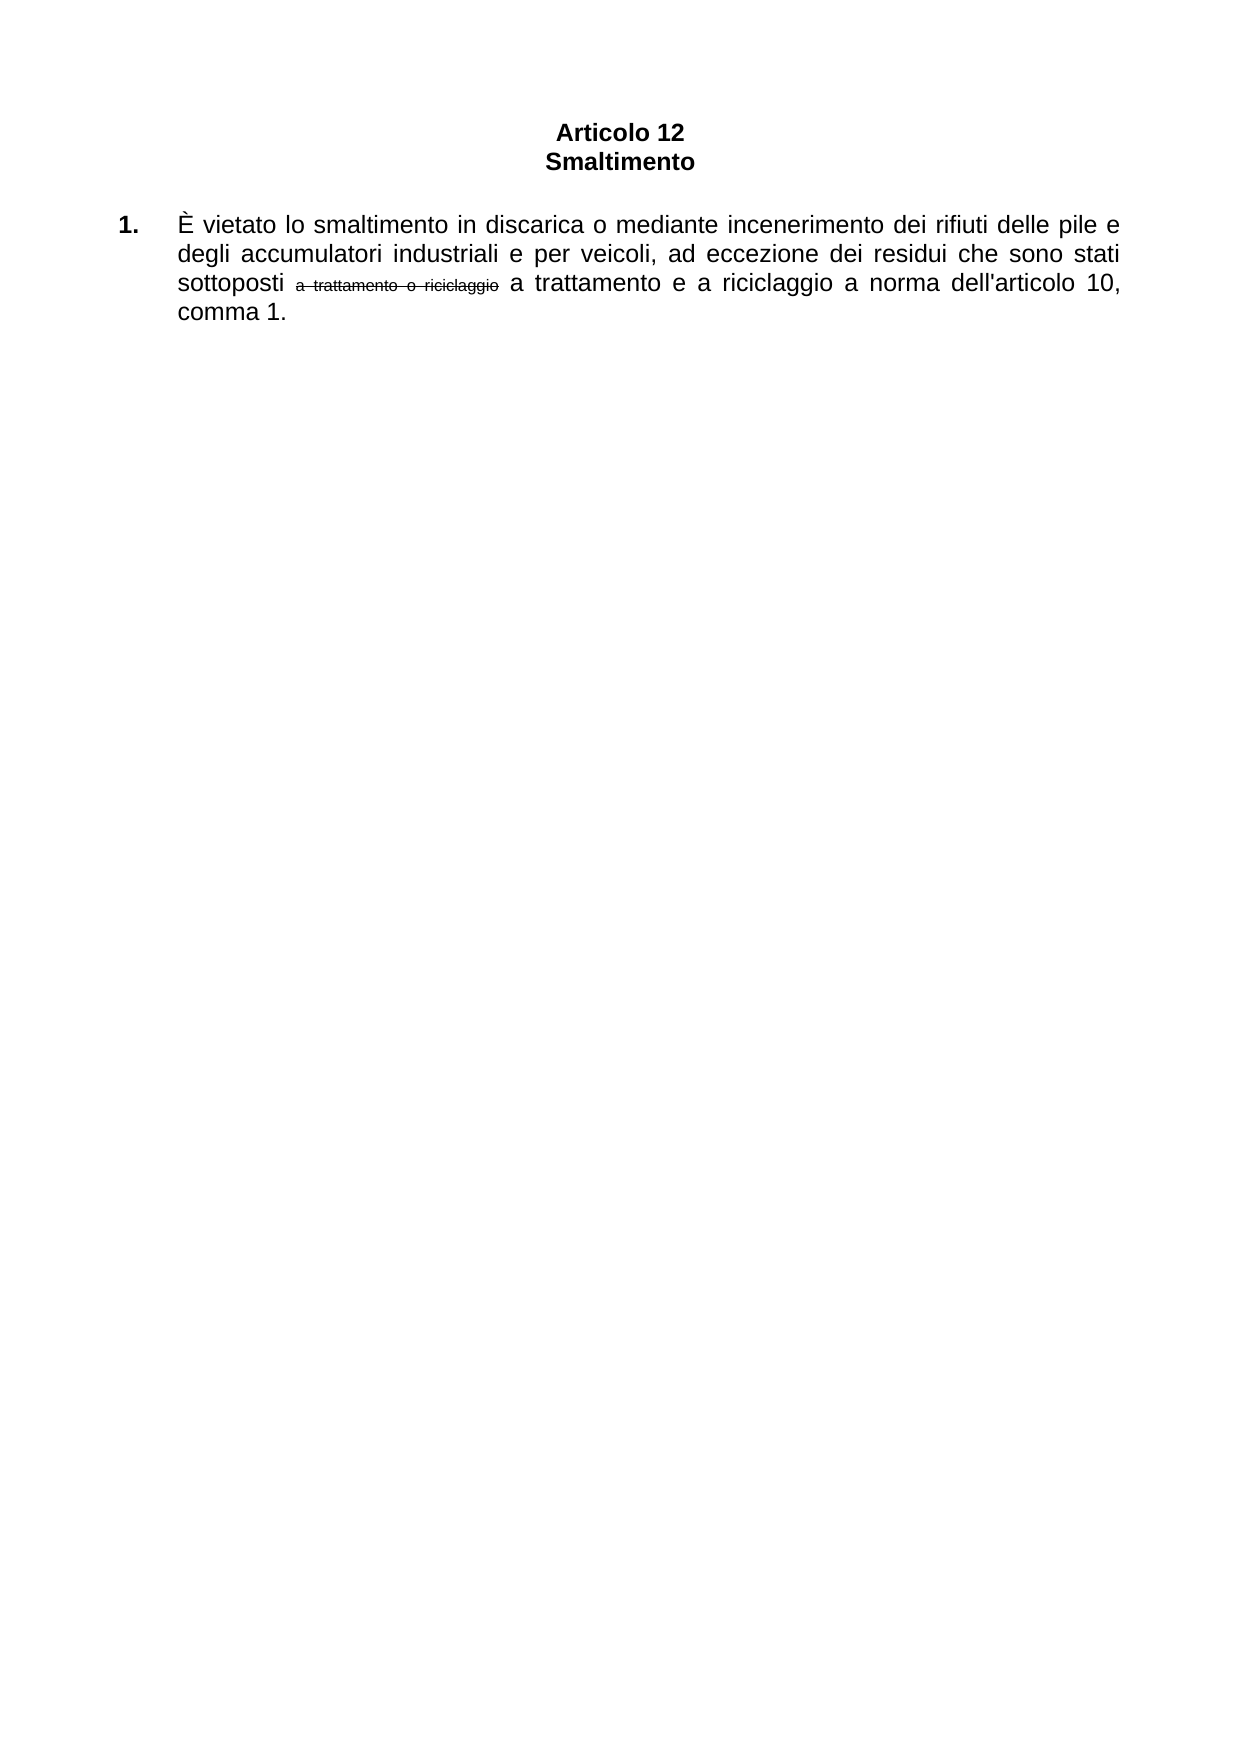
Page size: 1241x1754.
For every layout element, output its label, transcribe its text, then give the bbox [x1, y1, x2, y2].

text 1. È vietato lo smaltimento in discarica o mediante incenerimento dei rifiuti delle pile e degli accumulatori industriali e per veicoli, ad eccezione dei residui che sono stati sottoposti a trattamento o riciclaggio a trattamento e a riciclaggio a norma dell'articolo 10, comma 1. [118, 210, 1122, 325]
subtitle Articolo 12 Smaltimento [118, 118, 1122, 176]
